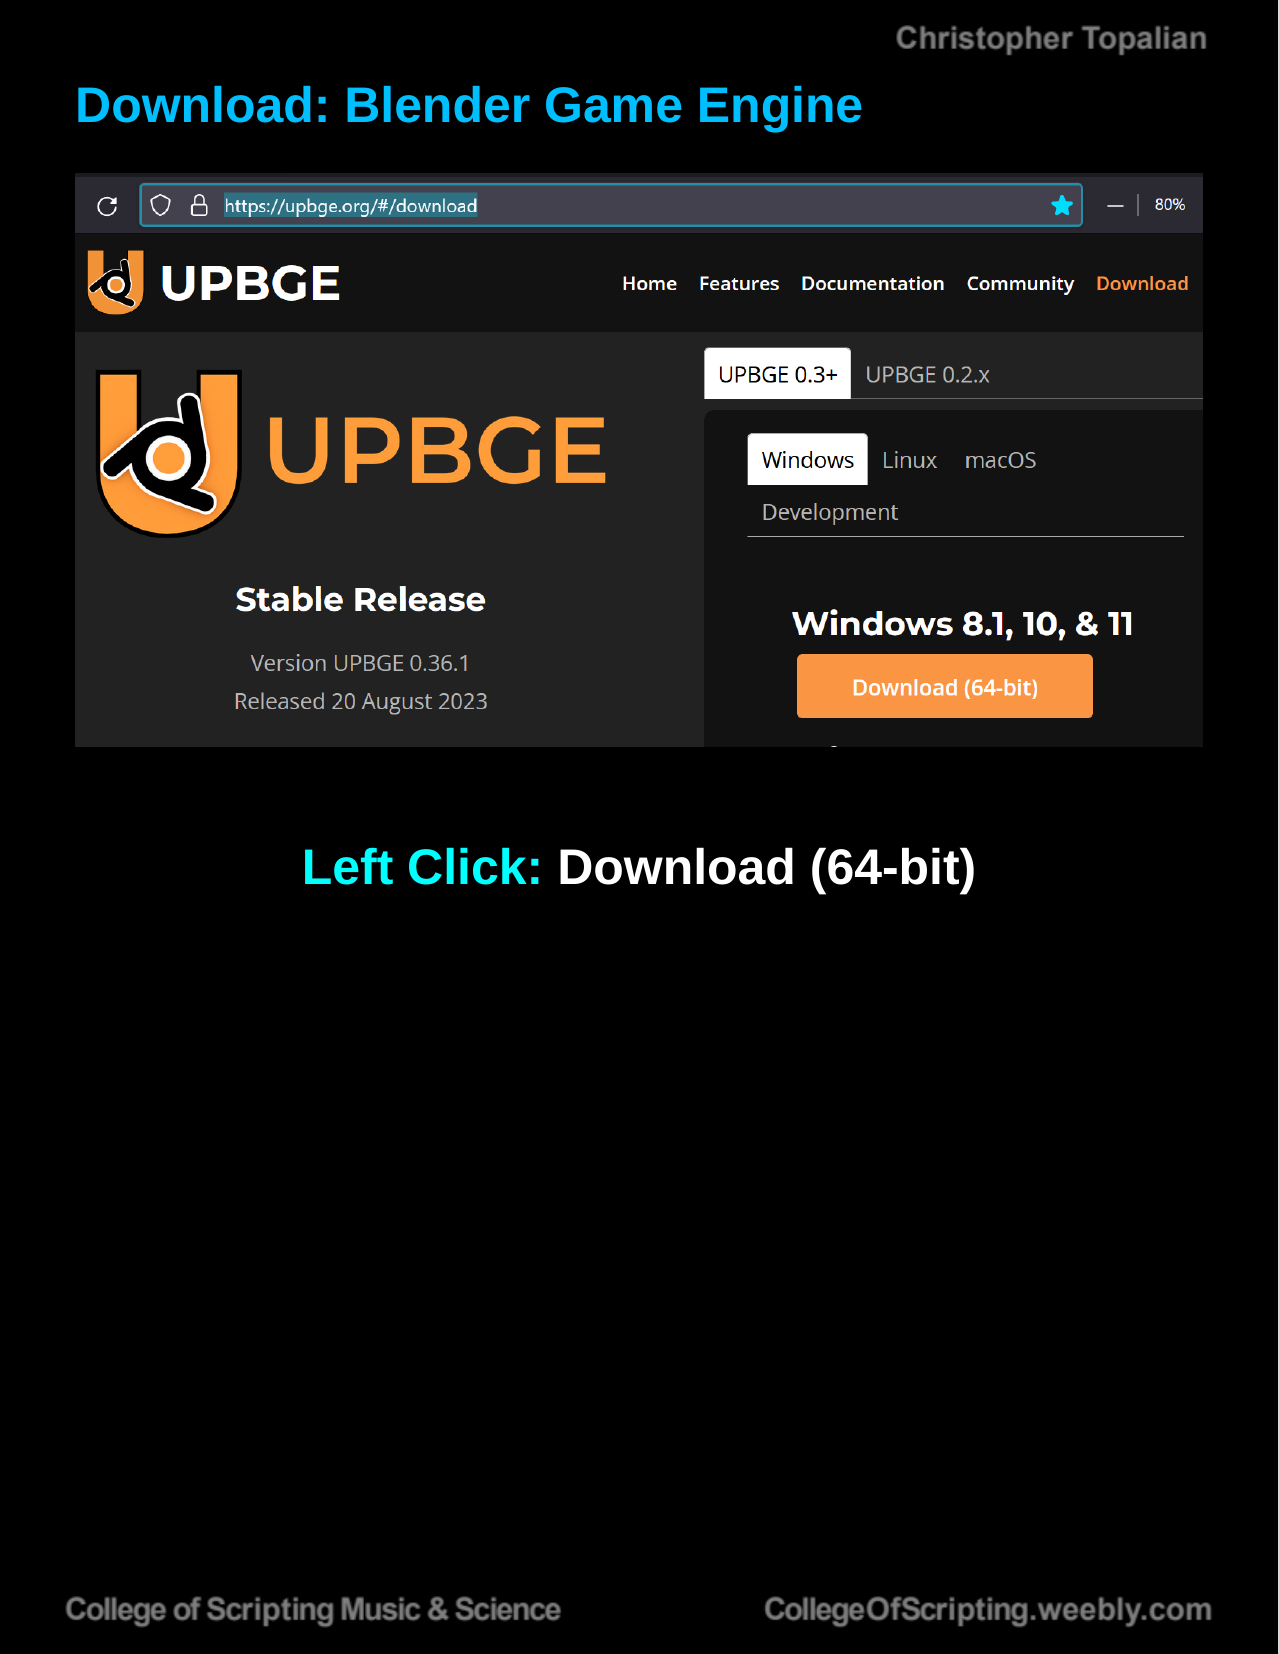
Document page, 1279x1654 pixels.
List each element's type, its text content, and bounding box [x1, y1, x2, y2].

subtitle Download: Blender Game Engine [75, 75, 1203, 132]
picture [75, 173, 1203, 747]
text Left Click: Download (64-bit) [75, 838, 1203, 895]
